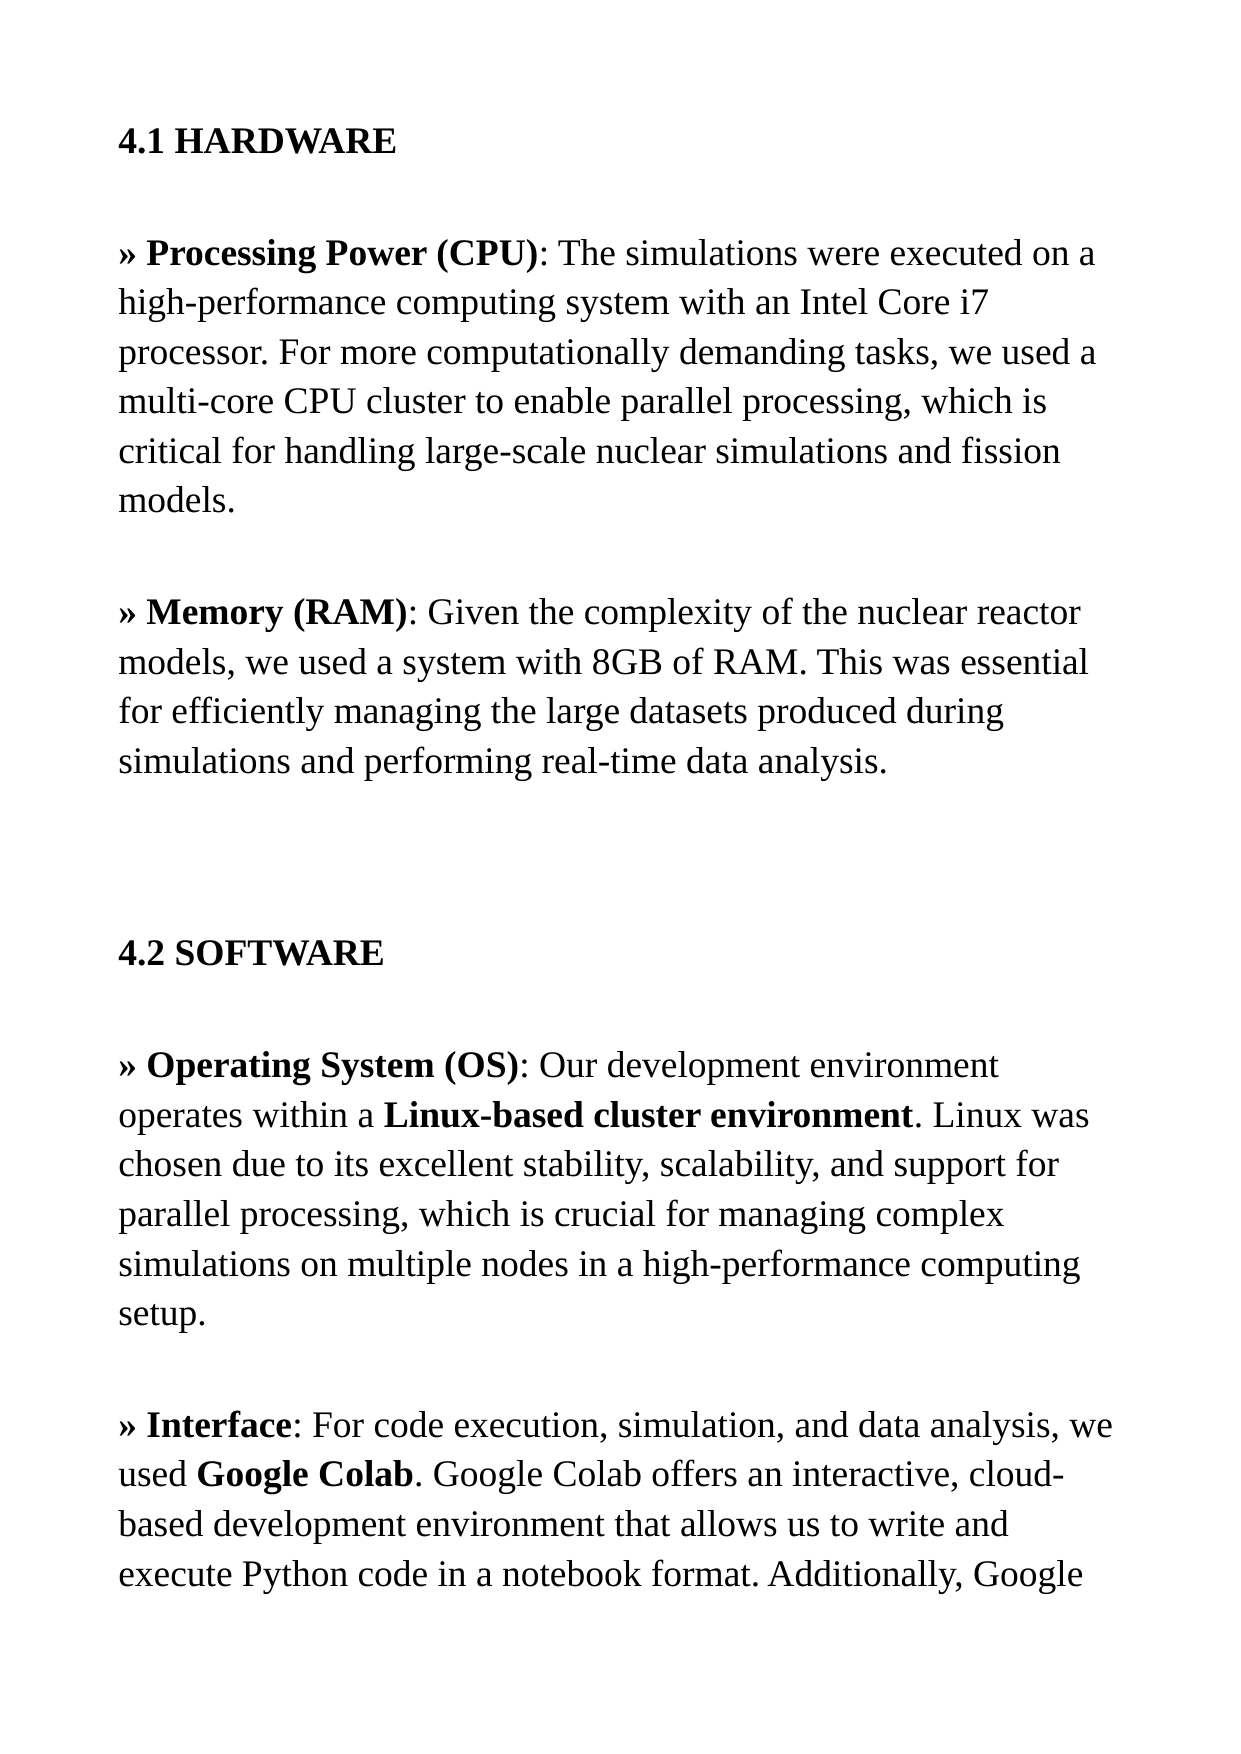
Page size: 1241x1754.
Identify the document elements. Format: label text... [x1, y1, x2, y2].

text » Interface: For code execution, simulation, and data analysis, we used Google Colab. Google Colab offers an interactive, cloud-based development environment that allows us to write and execute Python code in a notebook format. Additionally, Google [118, 1402, 1123, 1594]
text » Processing Power (CPU): The simulations were executed on a high-performance computing system with an Intel Core i7 processor. For more computationally demanding tasks, we used a multi-core CPU cluster to enable parallel processing, which is critical for handling large-scale nuclear simulations and fission models. [118, 230, 1123, 521]
text 4.2 SOFTWARE [118, 931, 1123, 974]
text » Memory (RAM): Given the complexity of the nuclear reactor models, we used a system with 8GB of RAM. This was essential for efficiently managing the large datasets produced during simulations and performing real-time data analysis. [118, 589, 1123, 781]
text » Operating System (OS): Our development environment operates within a Linux-based cluster environment. Linux was chosen due to its excellent stability, scalability, and support for parallel processing, which is crucial for managing complex simulations on multiple nodes in a high-performance computing setup. [118, 1043, 1123, 1334]
text 4.1 HARDWARE [118, 118, 1123, 161]
